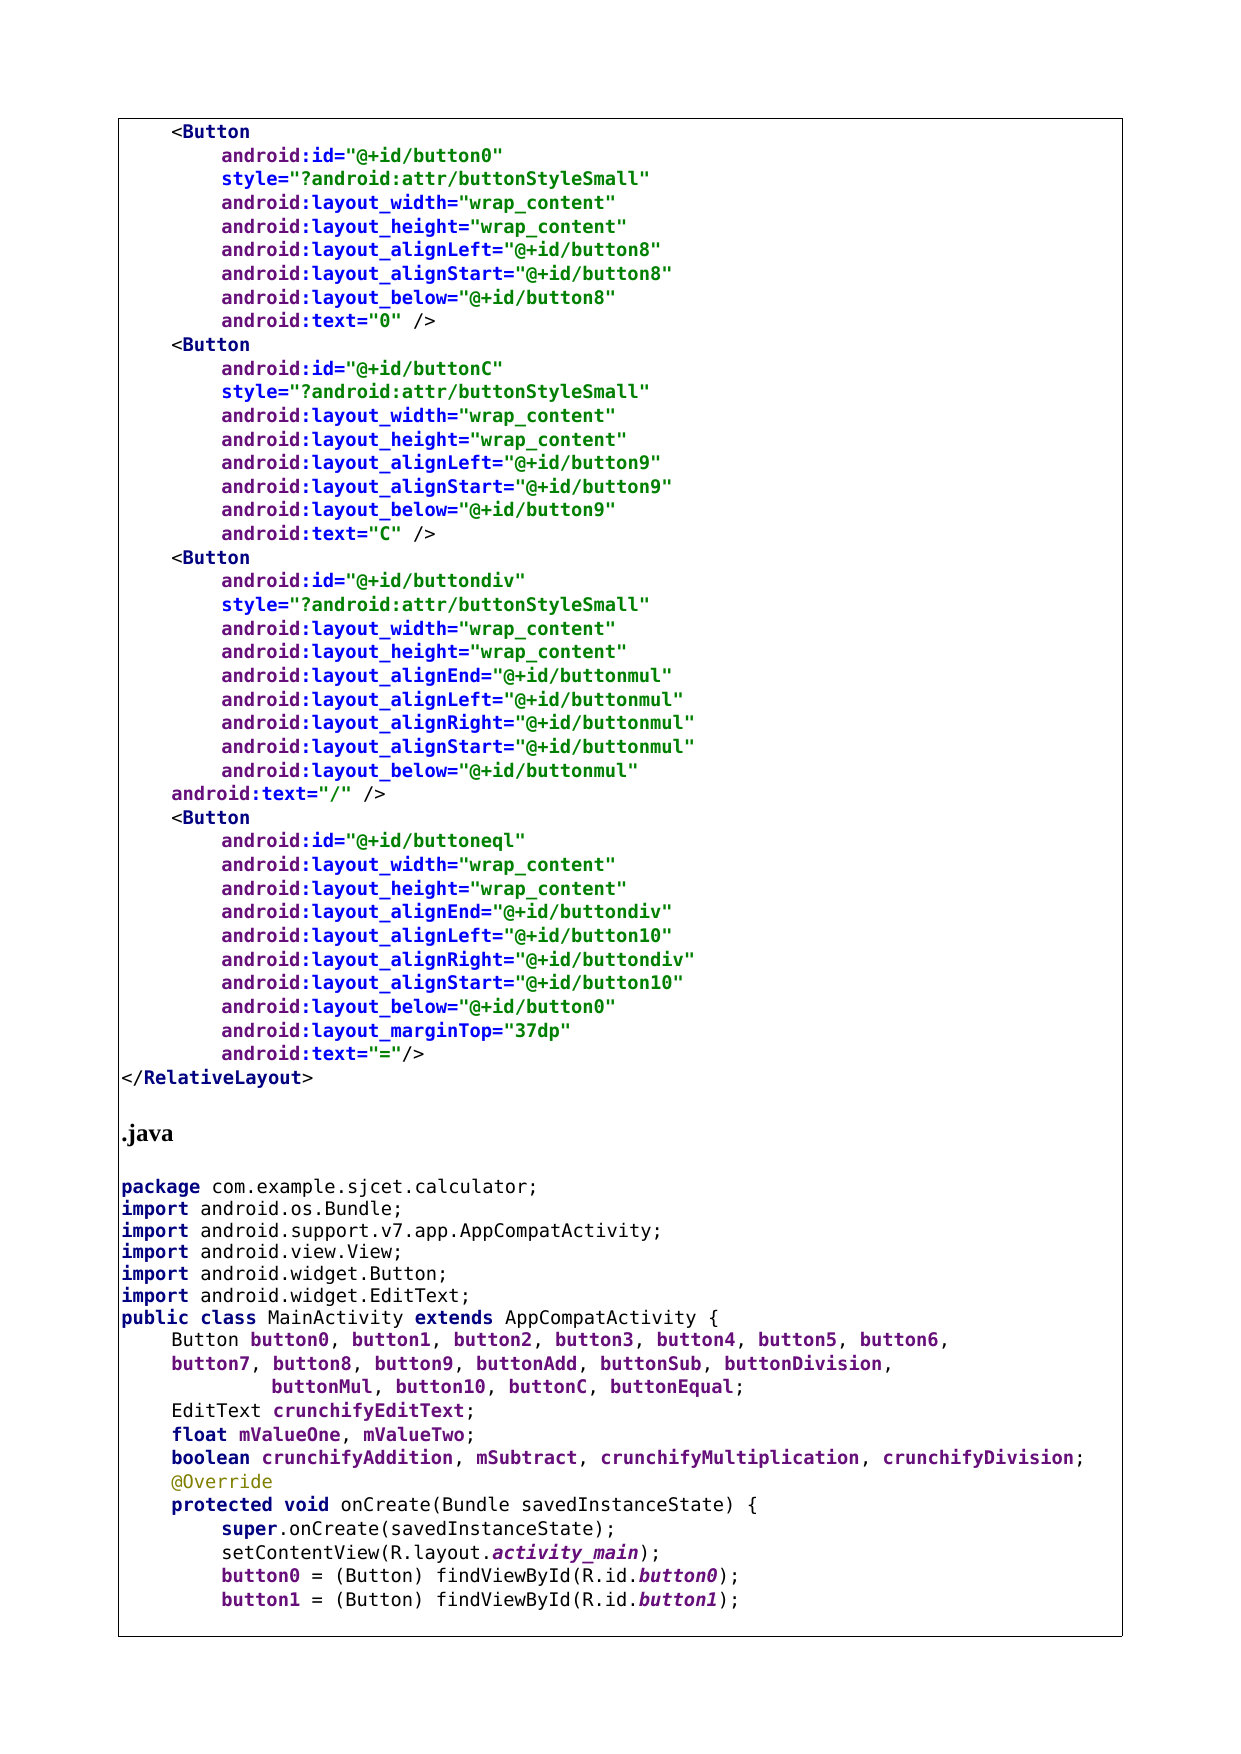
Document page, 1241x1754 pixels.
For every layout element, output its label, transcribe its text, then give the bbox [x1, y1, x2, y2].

text android:layout_marginTop="37dp" [121, 1020, 1119, 1043]
text android:layout_alignEnd="@+id/buttonmul" [121, 665, 1119, 689]
text android:layout_alignRight="@+id/buttondiv" [121, 949, 1119, 972]
text style="?android:attr/buttonStyleSmall" [121, 594, 1119, 618]
text android:layout_below="@+id/button8" [121, 287, 1119, 310]
text import android.view.View; [121, 1241, 1119, 1263]
text package com.example.sjcet.calculator; [121, 1176, 1119, 1198]
text setContentView(R.layout.activity_main); [121, 1542, 1119, 1565]
text android:layout_height="wrap_content" [121, 641, 1119, 665]
text @Override [121, 1471, 1119, 1494]
text android:layout_width="wrap_content" [121, 192, 1119, 216]
text float mValueOne, mValueTwo; [121, 1423, 1119, 1447]
text android:layout_alignLeft="@+id/button9" [121, 452, 1119, 476]
text android:text="/" /> [121, 783, 1119, 807]
text android:layout_width="wrap_content" [121, 618, 1119, 641]
text android:layout_width="wrap_content" [121, 405, 1119, 428]
text android:id="@+id/button0" [121, 145, 1119, 168]
text button0 = (Button) findViewById(R.id.button0); [121, 1565, 1119, 1589]
text android:layout_alignStart="@+id/button8" [121, 263, 1119, 287]
text <Button [121, 807, 1119, 831]
text android:layout_below="@+id/buttonmul" [121, 759, 1119, 783]
text boolean crunchifyAddition, mSubtract, crunchifyMultiplication, crunchifyDivision; [121, 1447, 1119, 1471]
text android:layout_alignEnd="@+id/buttondiv" [121, 901, 1119, 925]
text android:layout_alignLeft="@+id/button8" [121, 239, 1119, 263]
text android:layout_alignStart="@+id/button9" [121, 476, 1119, 499]
text import android.support.v7.app.AppCompatActivity; [121, 1219, 1119, 1241]
text android:id="@+id/buttoneql" [121, 831, 1119, 854]
text android:text="="/> [121, 1043, 1119, 1067]
text <Button [121, 121, 1119, 145]
text android:layout_height="wrap_content" [121, 216, 1119, 239]
text style="?android:attr/buttonStyleSmall" [121, 381, 1119, 405]
text button1 = (Button) findViewById(R.id.button1); [121, 1589, 1119, 1613]
text android:layout_alignStart="@+id/button10" [121, 972, 1119, 996]
text <Button [121, 334, 1119, 358]
text Button button0, button1, button2, button3, button4, button5, button6, [121, 1329, 1119, 1353]
text android:id="@+id/buttonC" [121, 358, 1119, 381]
text android:layout_height="wrap_content" [121, 878, 1119, 901]
text import android.os.Bundle; [121, 1198, 1119, 1219]
text buttonMul, button10, buttonC, buttonEqual; [121, 1376, 1119, 1400]
text android:layout_alignStart="@+id/buttonmul" [121, 736, 1119, 759]
text button7, button8, button9, buttonAdd, buttonSub, buttonDivision, [121, 1353, 1119, 1376]
text EditText crunchifyEditText; [121, 1400, 1119, 1423]
text </RelativeLayout> [121, 1067, 1119, 1089]
text android:layout_below="@+id/button9" [121, 499, 1119, 523]
text protected void onCreate(Bundle savedInstanceState) { [121, 1494, 1119, 1518]
text android:layout_alignLeft="@+id/button10" [121, 925, 1119, 949]
text android:text="C" /> [121, 523, 1119, 547]
text android:layout_alignRight="@+id/buttonmul" [121, 712, 1119, 736]
text android:layout_height="wrap_content" [121, 428, 1119, 452]
text super.onCreate(savedInstanceState); [121, 1518, 1119, 1542]
text .java [121, 1118, 1119, 1147]
text android:text="0" /> [121, 310, 1119, 334]
text public class MainActivity extends AppCompatActivity { [121, 1307, 1119, 1329]
text style="?android:attr/buttonStyleSmall" [121, 168, 1119, 192]
text <Button [121, 547, 1119, 570]
text android:layout_alignLeft="@+id/buttonmul" [121, 689, 1119, 712]
text android:layout_width="wrap_content" [121, 854, 1119, 878]
text import android.widget.Button; [121, 1263, 1119, 1285]
text android:id="@+id/buttondiv" [121, 570, 1119, 594]
text import android.widget.EditText; [121, 1285, 1119, 1307]
text android:layout_below="@+id/button0" [121, 996, 1119, 1020]
